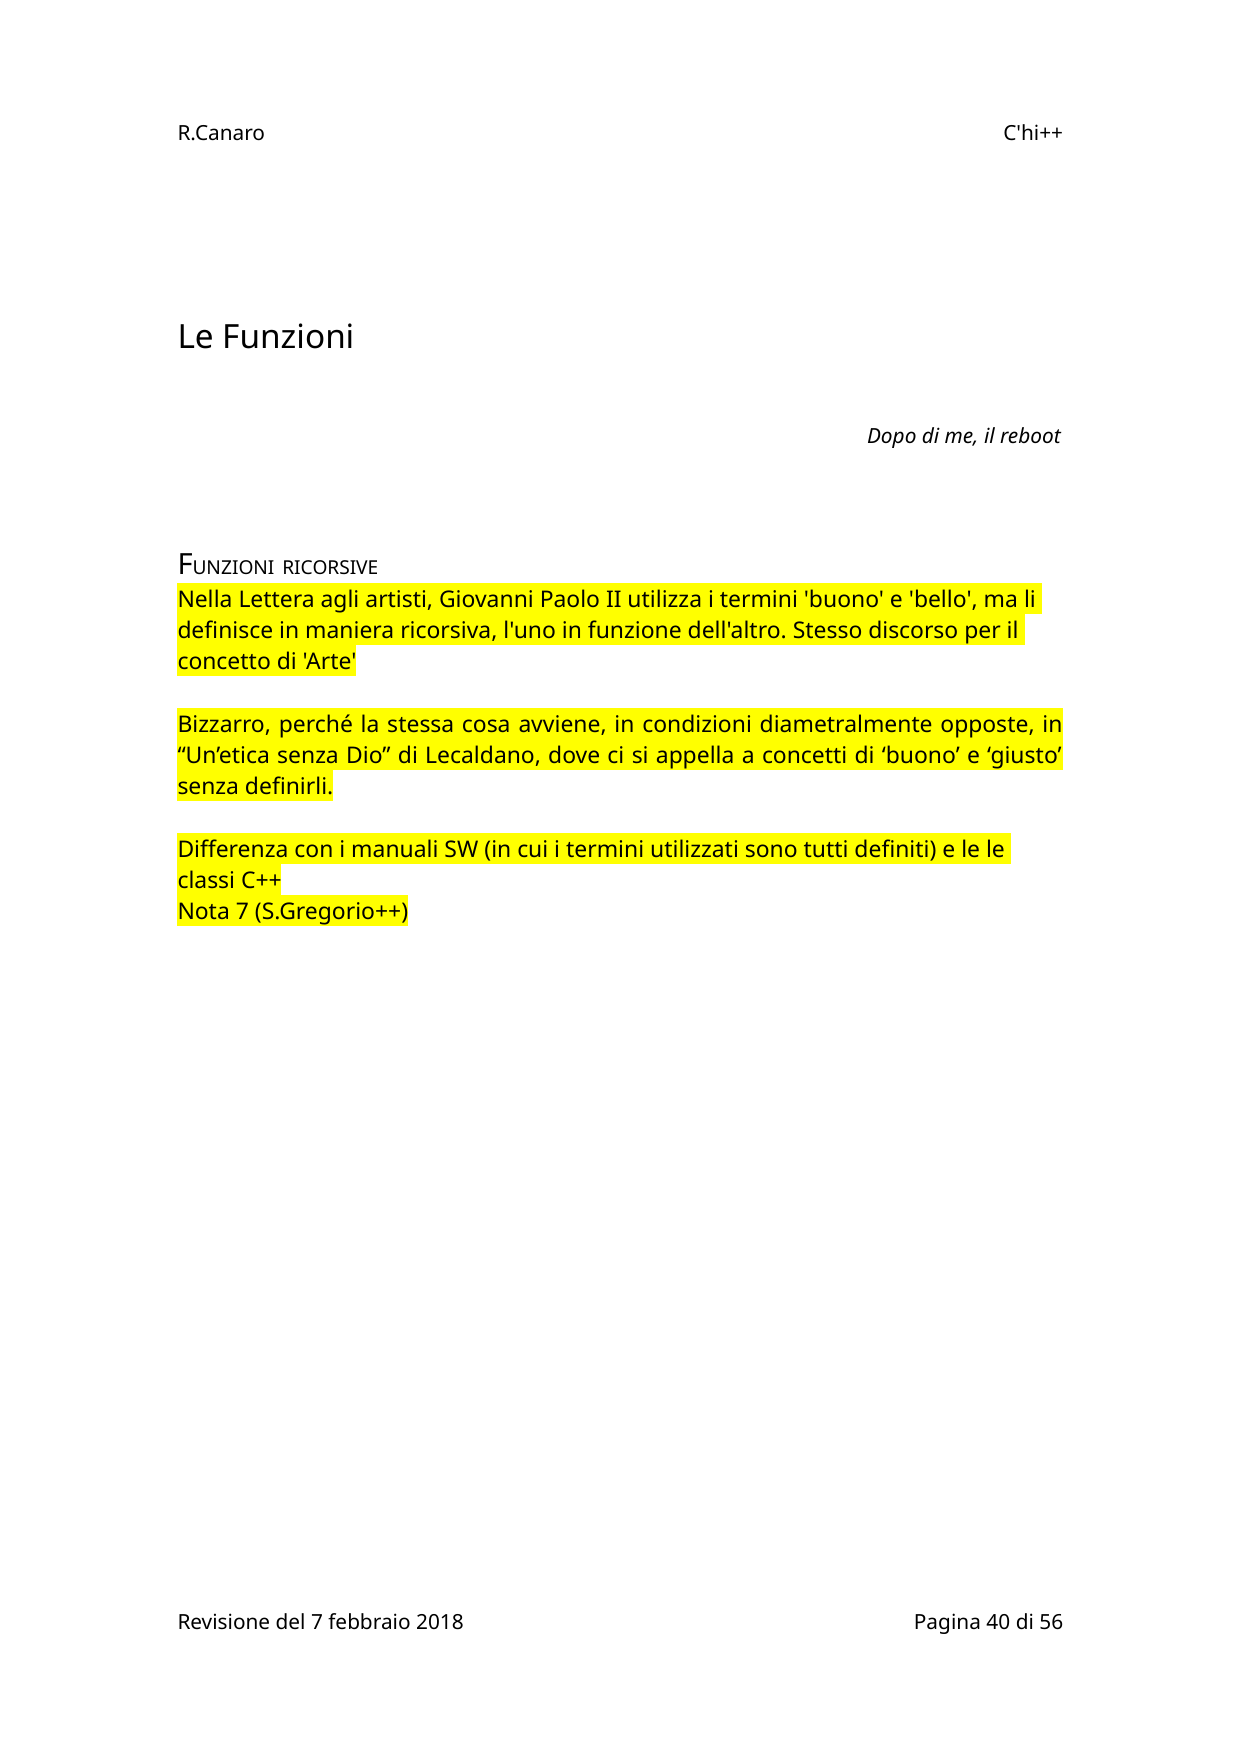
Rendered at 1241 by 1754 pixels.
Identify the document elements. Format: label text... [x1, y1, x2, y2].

text Nota 7 (S.Gregorio++) [177, 895, 1063, 926]
subtitle Funzioni ricorsive [177, 543, 1063, 583]
subtitle Le Funzioni [177, 313, 1063, 358]
text Nella Lettera agli artisti, Giovanni Paolo II utilizza i termini 'buono' e 'bello', ma li definisce in maniera ricorsiva, l'uno in funzione dell'altro. Stesso discorso per il concetto di 'Arte' [177, 583, 1063, 676]
text Differenza con i manuali SW (in cui i termini utilizzati sono tutti definiti) e le le classi C++ [177, 833, 1063, 895]
text Bizzarro, perché la stessa cosa avviene, in condizioni diametralmente opposte, in “Un’etica senza Dio” di Lecaldano, dove ci si appella a concetti di ‘buono’ e ‘giusto’ senza definirli. [177, 708, 1063, 801]
text Dopo di me, il reboot [177, 421, 1063, 449]
